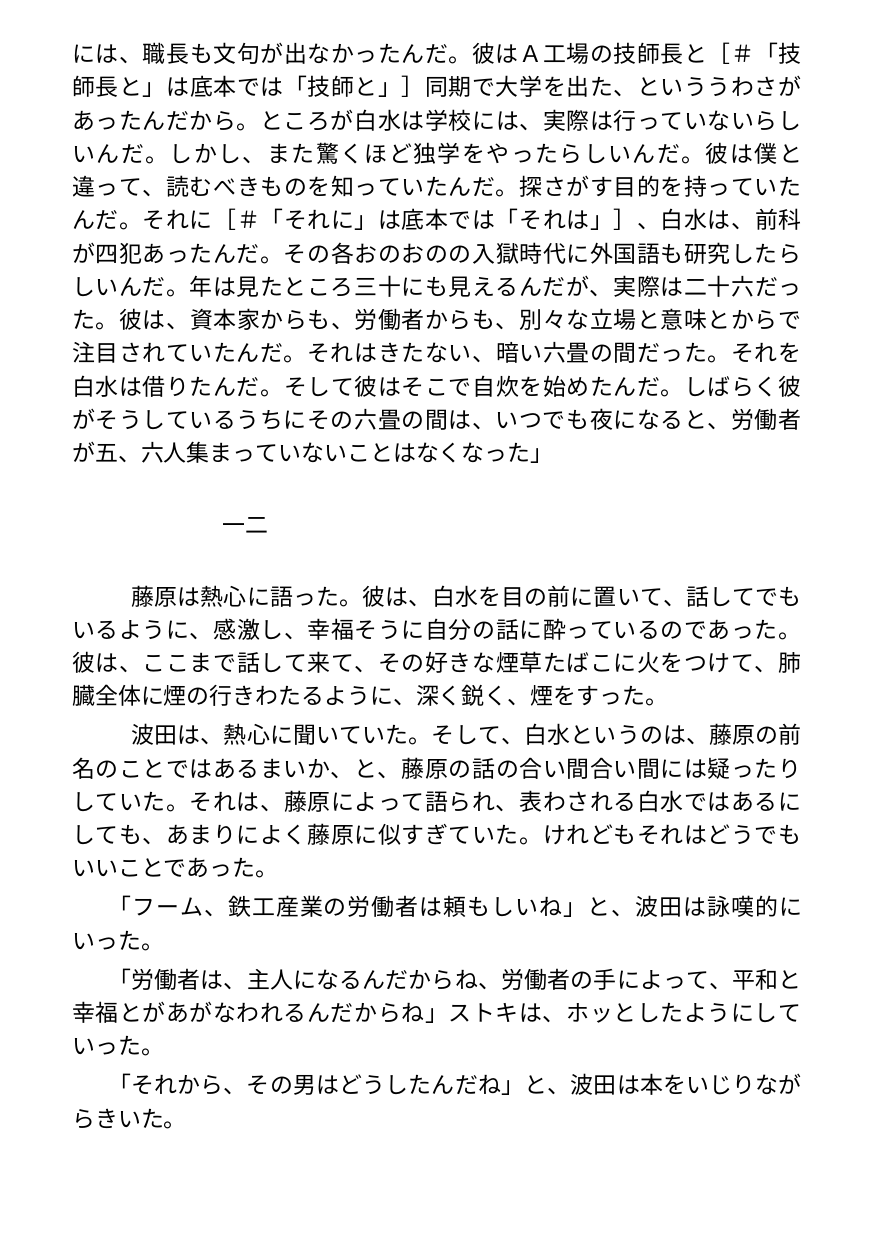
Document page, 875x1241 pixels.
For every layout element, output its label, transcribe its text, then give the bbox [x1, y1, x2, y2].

text 一二 [72, 507, 802, 540]
text 「フーム、鉄工産業の労働者は頼もしいね」と、波田は詠嘆的にいった。 [72, 889, 802, 956]
text 「それから、その男はどうしたんだね」と、波田は本をいじりながらきいた。 [72, 1067, 802, 1134]
text には、職長も文句が出なかったんだ。彼はＡ工場の技師長と［＃「技師長と」は底本では「技師と」］同期で大学を出た、といううわさがあったんだから。ところが白水は学校には、実際は行っていないらしいんだ。しかし、また驚くほど独学をやったらしいんだ。彼は僕と違って、読むべきものを知っていたんだ。探さがす目的を持っていたんだ。それに［＃「それに」は底本では「それは」］、白水は、前科が四犯あったんだ。その各おのおのの入獄時代に外国語も研究したらしいんだ。年は見たところ三十にも見えるんだが、実際は二十六だった。彼は、資本家からも、労働者からも、別々な立場と意味とからで注目されていたんだ。それはきたない、暗い六畳の間だった。それを白水は借りたんだ。そして彼はそこで自炊を始めたんだ。しばらく彼がそうしているうちにその六畳の間は、いつでも夜になると、労働者が五、六人集まっていないことはなくなった」 [72, 36, 802, 468]
text 「労働者は、主人になるんだからね、労働者の手によって、平和と幸福とがあがなわれるんだからね」ストキは、ホッとしたようにしていった。 [72, 962, 802, 1061]
text 藤原は熱心に語った。彼は、白水を目の前に置いて、話してでもいるように、感激し、幸福そうに自分の話に酔っているのであった。彼は、ここまで話して来て、その好きな煙草たばこに火をつけて、肺臓全体に煙の行きわたるように、深く鋭く、煙をすった。 [72, 578, 802, 711]
text 波田は、熱心に聞いていた。そして、白水というのは、藤原の前名のことではあるまいか、と、藤原の話の合い間合い間には疑ったりしていた。それは、藤原によって語られ、表わされる白水ではあるにしても、あまりによく藤原に似すぎていた。けれどもそれはどうでもいいことであった。 [72, 717, 802, 883]
